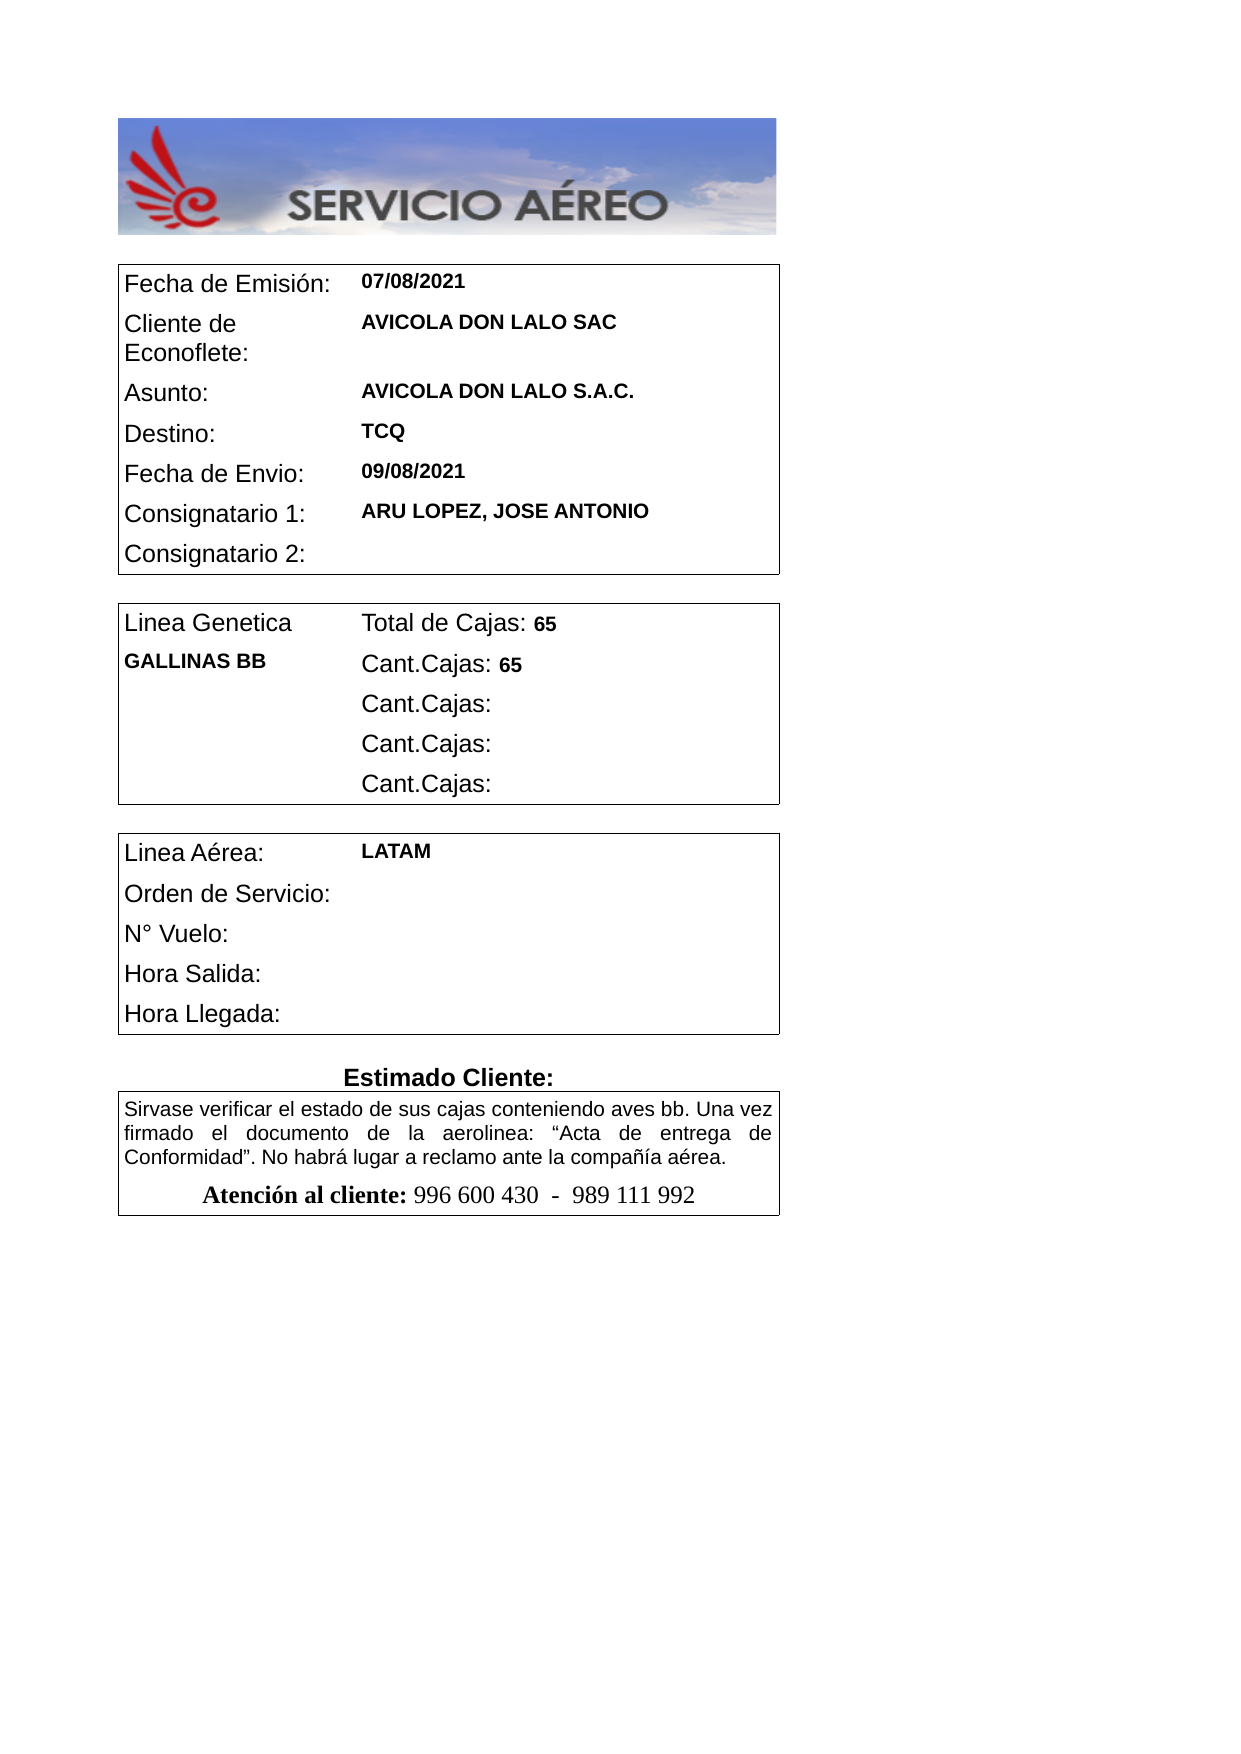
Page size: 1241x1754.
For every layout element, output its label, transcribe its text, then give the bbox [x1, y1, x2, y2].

table_cell [118, 575, 356, 603]
table_cell Total de Cajas: 65 [356, 604, 779, 643]
table_cell [356, 953, 779, 993]
table_cell AVICOLA DON LALO S.A.C. [356, 373, 779, 413]
table_cell Hora Salida: [119, 953, 356, 993]
picture [118, 118, 777, 235]
table_cell Hora Llegada: [119, 994, 356, 1034]
table_cell [119, 723, 356, 763]
table_header 07/08/2021 [356, 265, 779, 304]
table_cell [119, 683, 356, 723]
table_cell Fecha de Envio: [119, 453, 356, 493]
table_cell 09/08/2021 [356, 453, 779, 493]
table_cell Linea Aérea: [119, 834, 356, 873]
table_cell Destino: [119, 413, 356, 453]
table_cell LATAM [356, 834, 779, 873]
table_cell Atención al cliente: 996 600 430 - 989 111 992 [119, 1175, 779, 1215]
table_cell ARU LOPEZ, JOSE ANTONIO [356, 493, 779, 533]
table_cell [356, 534, 779, 574]
table_cell TCQ [356, 413, 779, 453]
table_cell N° Vuelo: [119, 913, 356, 953]
table_cell Consignatario 2: [119, 534, 356, 574]
table_cell Asunto: [119, 373, 356, 413]
table_cell Cant.Cajas: 65 [356, 643, 779, 683]
table_cell Sirvase verificar el estado de sus cajas conteniendo aves bb. Una vez firmado el documento de la aerolinea: “Acta de entrega de Conformidad”. No habrá lugar a reclamo ante la compañía aérea. [119, 1092, 779, 1175]
table_cell Cliente de Econoflete: [119, 304, 356, 373]
table_cell Orden de Servicio: [119, 873, 356, 913]
table_cell Cant.Cajas: [356, 683, 779, 723]
table_cell [356, 805, 779, 833]
table_header Fecha de Emisión: [119, 265, 356, 304]
table_cell Cant.Cajas: [356, 723, 779, 763]
table_cell Consignatario 1: [119, 493, 356, 533]
table_cell [356, 913, 779, 953]
table_cell [118, 805, 356, 833]
table_cell [356, 873, 779, 913]
table_cell [356, 994, 779, 1034]
table_cell Linea Genetica [119, 604, 356, 643]
table_cell Cant.Cajas: [356, 764, 779, 804]
table_cell Estimado Cliente: [118, 1035, 779, 1091]
table_cell [119, 764, 356, 804]
table_cell AVICOLA DON LALO SAC [356, 304, 779, 373]
table_cell [356, 575, 779, 603]
table_cell GALLINAS BB [119, 643, 356, 683]
